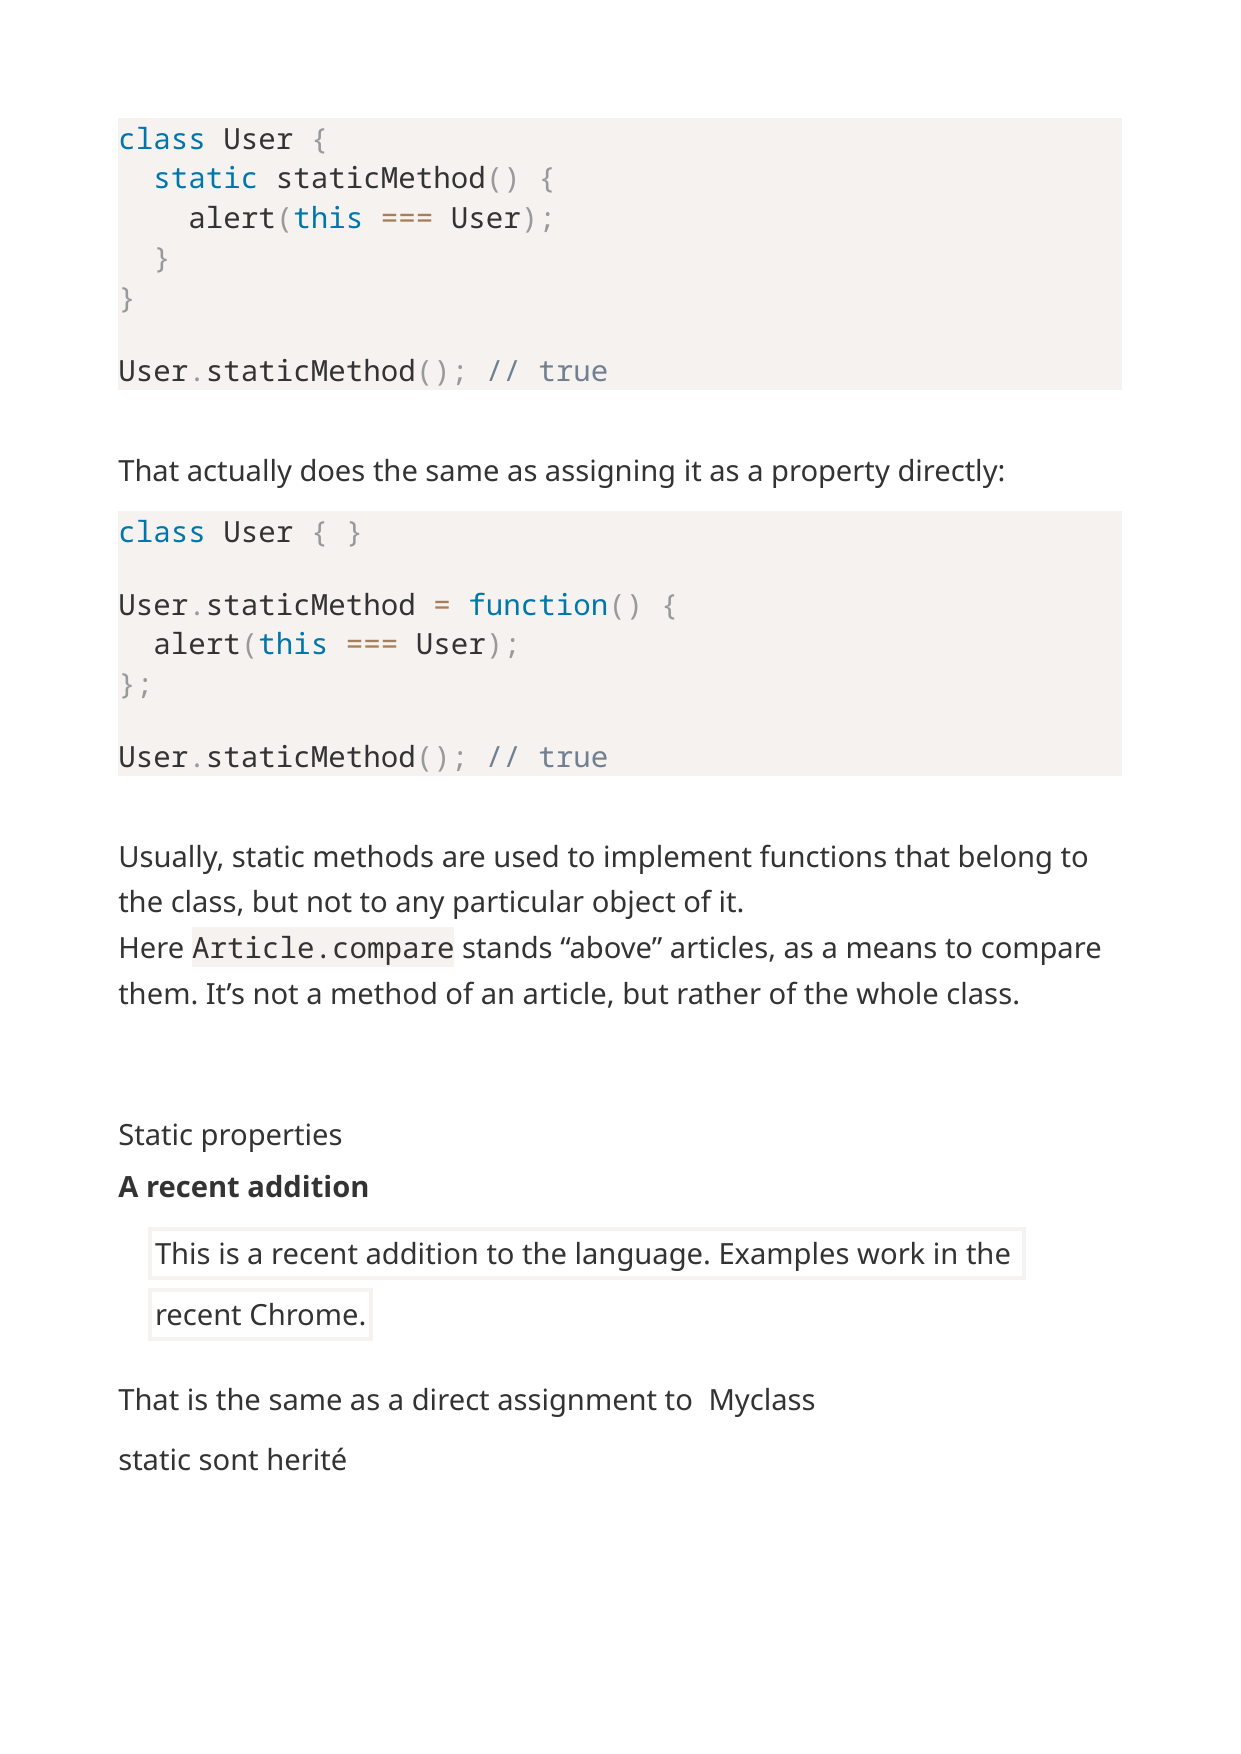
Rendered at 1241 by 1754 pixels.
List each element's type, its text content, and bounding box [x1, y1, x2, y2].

text User.staticMethod = function() { [118, 584, 1122, 623]
text alert(this === User); [118, 198, 1122, 238]
text }; [118, 663, 1122, 703]
text static staticMethod() { [118, 158, 1122, 198]
subtitle Static properties [118, 1114, 1122, 1154]
text User.staticMethod(); // true [118, 350, 1122, 390]
text A recent addition [118, 1166, 1122, 1206]
text That is the same as a direct assignment to Myclass [118, 1379, 1122, 1418]
text class User { } [118, 511, 1122, 551]
text class User { [118, 118, 1122, 158]
text alert(this === User); [118, 623, 1122, 663]
text That actually does the same as assigning it as a property directly: [118, 451, 1122, 490]
text User.staticMethod(); // true [118, 736, 1122, 776]
text Usually, static methods are used to implement functions that belong to the class, but not to any particular object of it. Here Article.compare stands “above” articles, as a means to compare them. It’s not a method of an article, but rather of the whole class. [118, 836, 1122, 1013]
text static sont herité [118, 1439, 1122, 1479]
text } [118, 277, 1122, 317]
text } [118, 238, 1122, 277]
text This is a recent addition to the language. Examples work in the recent Chrome. [148, 1227, 1092, 1341]
